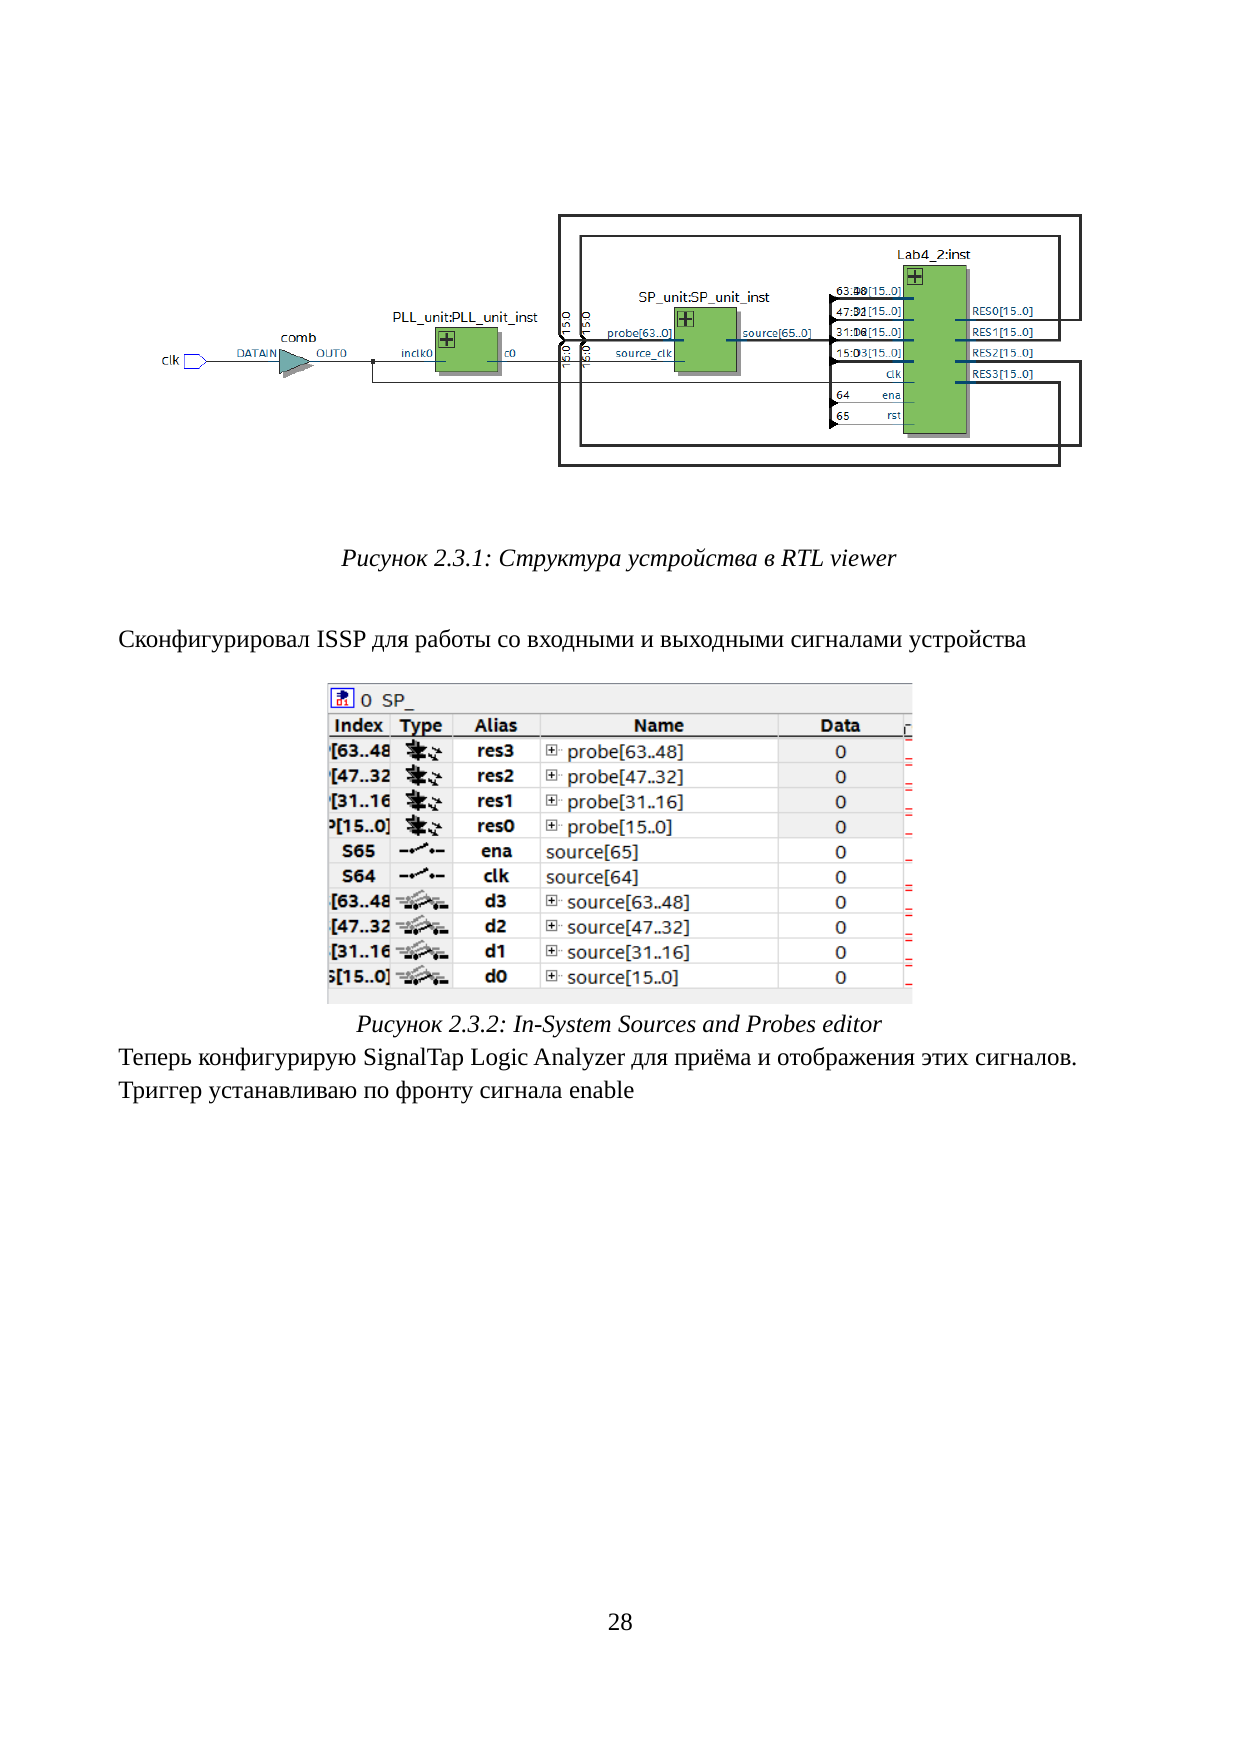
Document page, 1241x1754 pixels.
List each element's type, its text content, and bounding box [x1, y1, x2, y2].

picture [118, 153, 1123, 538]
text Теперь конфигурирую SignalTap Logic Analyzer для приёма и отображения этих сигналов. Триггер устанавливаю по фронту сигнала enable [118, 671, 1122, 1104]
picture [327, 683, 913, 1004]
text Рисунок 2.3.2: In-System Sources and Probes editor [328, 1004, 913, 1038]
text Рисунок 2.3.1: Структура устройства в RTL viewer [118, 538, 1122, 572]
text Сконфигурировал ISSP для работы со входными и выходными сигналами устройства [118, 624, 1122, 652]
